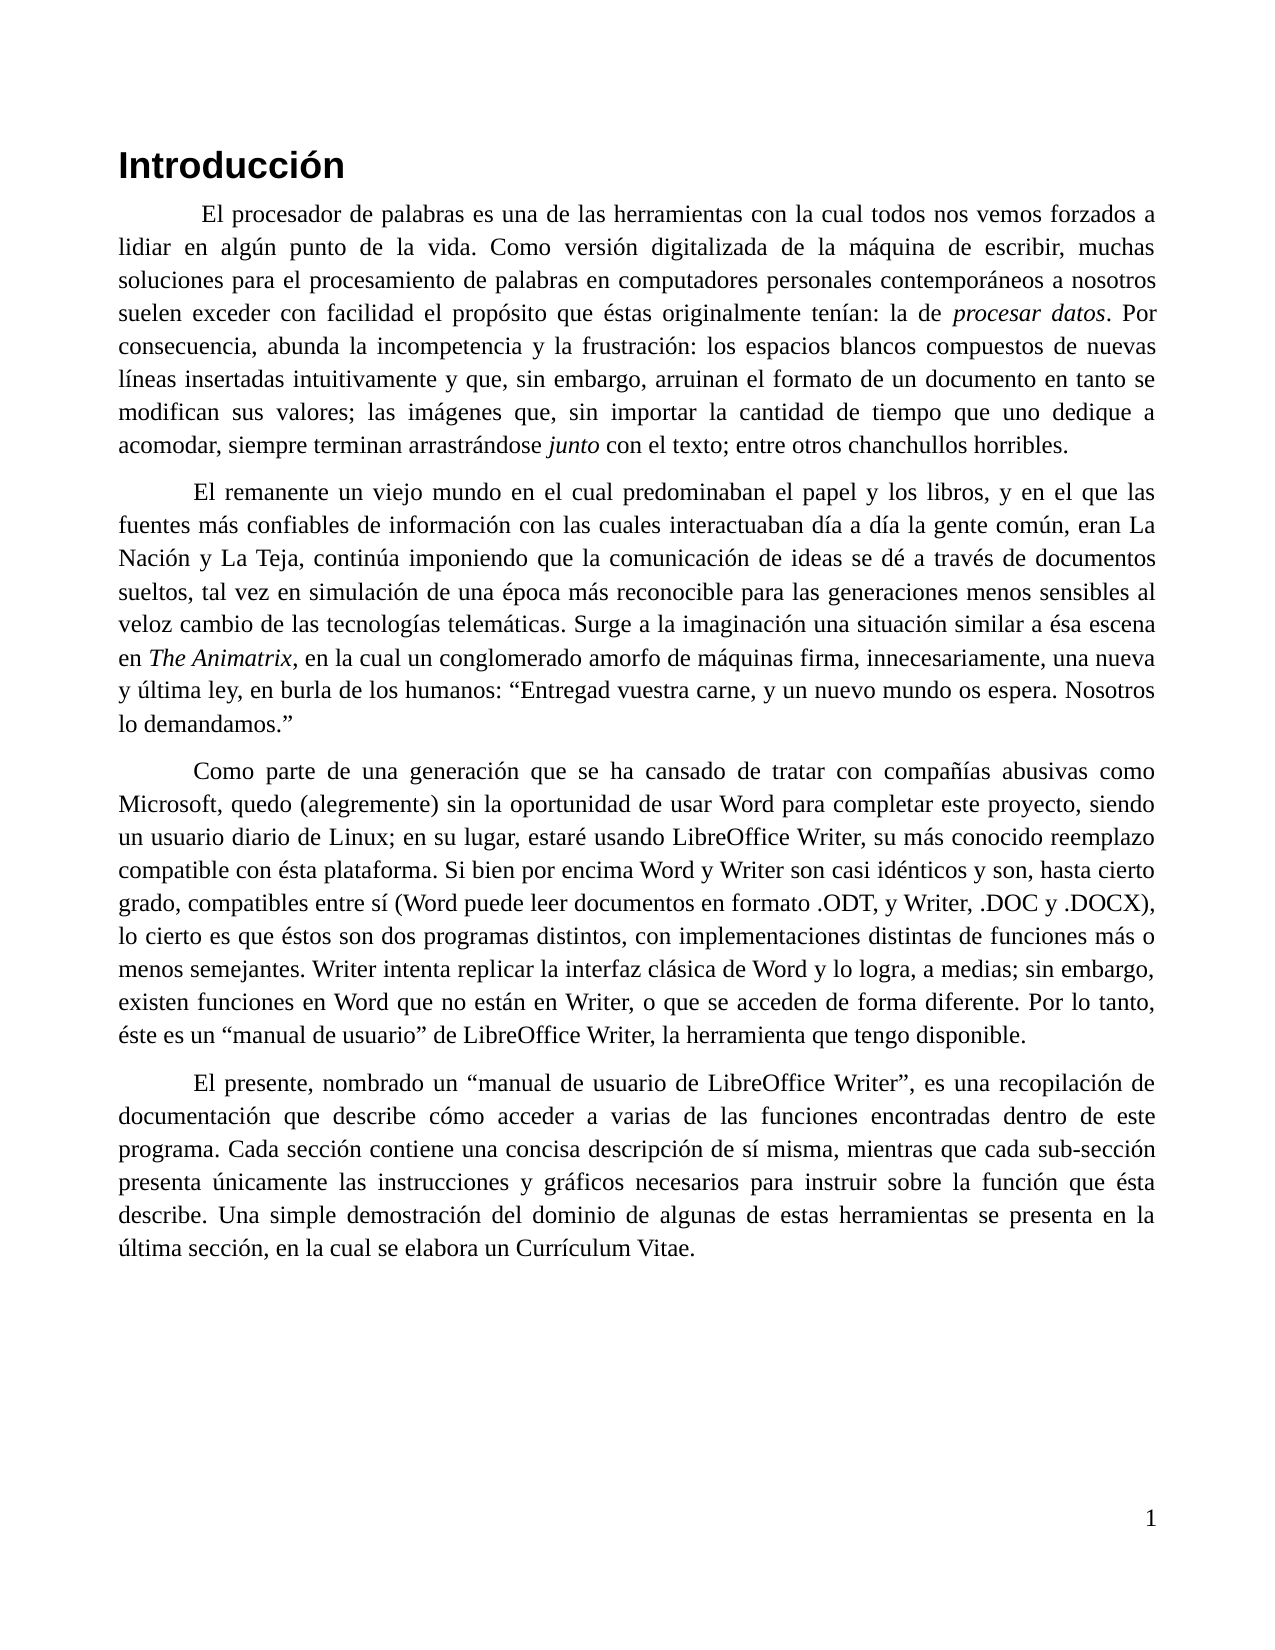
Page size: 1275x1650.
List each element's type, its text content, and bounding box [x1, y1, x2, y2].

subtitle Introducción [118, 143, 1157, 186]
text El remanente un viejo mundo en el cual predominaban el papel y los libros, y en el que las fuentes más confiables de información con las cuales interactuaban día a día la gente común, eran La Nación y La Teja, continúa imponiendo que la comunicación de ideas se dé a través de documentos sueltos, tal vez en simulación de una época más reconocible para las generaciones menos sensibles al veloz cambio de las tecnologías telemáticas. Surge a la imaginación una situación similar a ésa escena en The Animatrix, en la cual un conglomerado amorfo de máquinas firma, innecesariamente, una nueva y última ley, en burla de los humanos: “Entregad vuestra carne, y un nuevo mundo os espera. Nosotros lo demandamos.” [118, 477, 1157, 737]
text El procesador de palabras es una de las herramientas con la cual todos nos vemos forzados a lidiar en algún punto de la vida. Como versión digitalizada de la máquina de escribir, muchas soluciones para el procesamiento de palabras en computadores personales contemporáneos a nosotros suelen exceder con facilidad el propósito que éstas originalmente tenían: la de procesar datos. Por consecuencia, abunda la incompetencia y la frustración: los espacios blancos compuestos de nuevas líneas insertadas intuitivamente y que, sin embargo, arruinan el formato de un documento en tanto se modifican sus valores; las imágenes que, sin importar la cantidad de tiempo que uno dedique a acomodar, siempre terminan arrastrándose junto con el texto; entre otros chanchullos horribles. [118, 199, 1157, 459]
text Como parte de una generación que se ha cansado de tratar con compañías abusivas como Microsoft, quedo (alegremente) sin la oportunidad de usar Word para completar este proyecto, siendo un usuario diario de Linux; en su lugar, estaré usando LibreOffice Writer, su más conocido reemplazo compatible con ésta plataforma. Si bien por encima Word y Writer son casi idénticos y son, hasta cierto grado, compatibles entre sí (Word puede leer documentos en formato .ODT, y Writer, .DOC y .DOCX), lo cierto es que éstos son dos programas distintos, con implementaciones distintas de funciones más o menos semejantes. Writer intenta replicar la interfaz clásica de Word y lo logra, a medias; sin embargo, existen funciones en Word que no están en Writer, o que se acceden de forma diferente. Por lo tanto, éste es un “manual de usuario” de LibreOffice Writer, la herramienta que tengo disponible. [118, 756, 1157, 1049]
text El presente, nombrado un “manual de usuario de LibreOffice Writer”, es una recopilación de documentación que describe cómo acceder a varias de las funciones encontradas dentro de este programa. Cada sección contiene una concisa descripción de sí misma, mientras que cada sub-sección presenta únicamente las instrucciones y gráficos necesarios para instruir sobre la función que ésta describe. Una simple demostración del dominio de algunas de estas herramientas se presenta en la última sección, en la cual se elabora un Currículum Vitae. [118, 1068, 1157, 1262]
